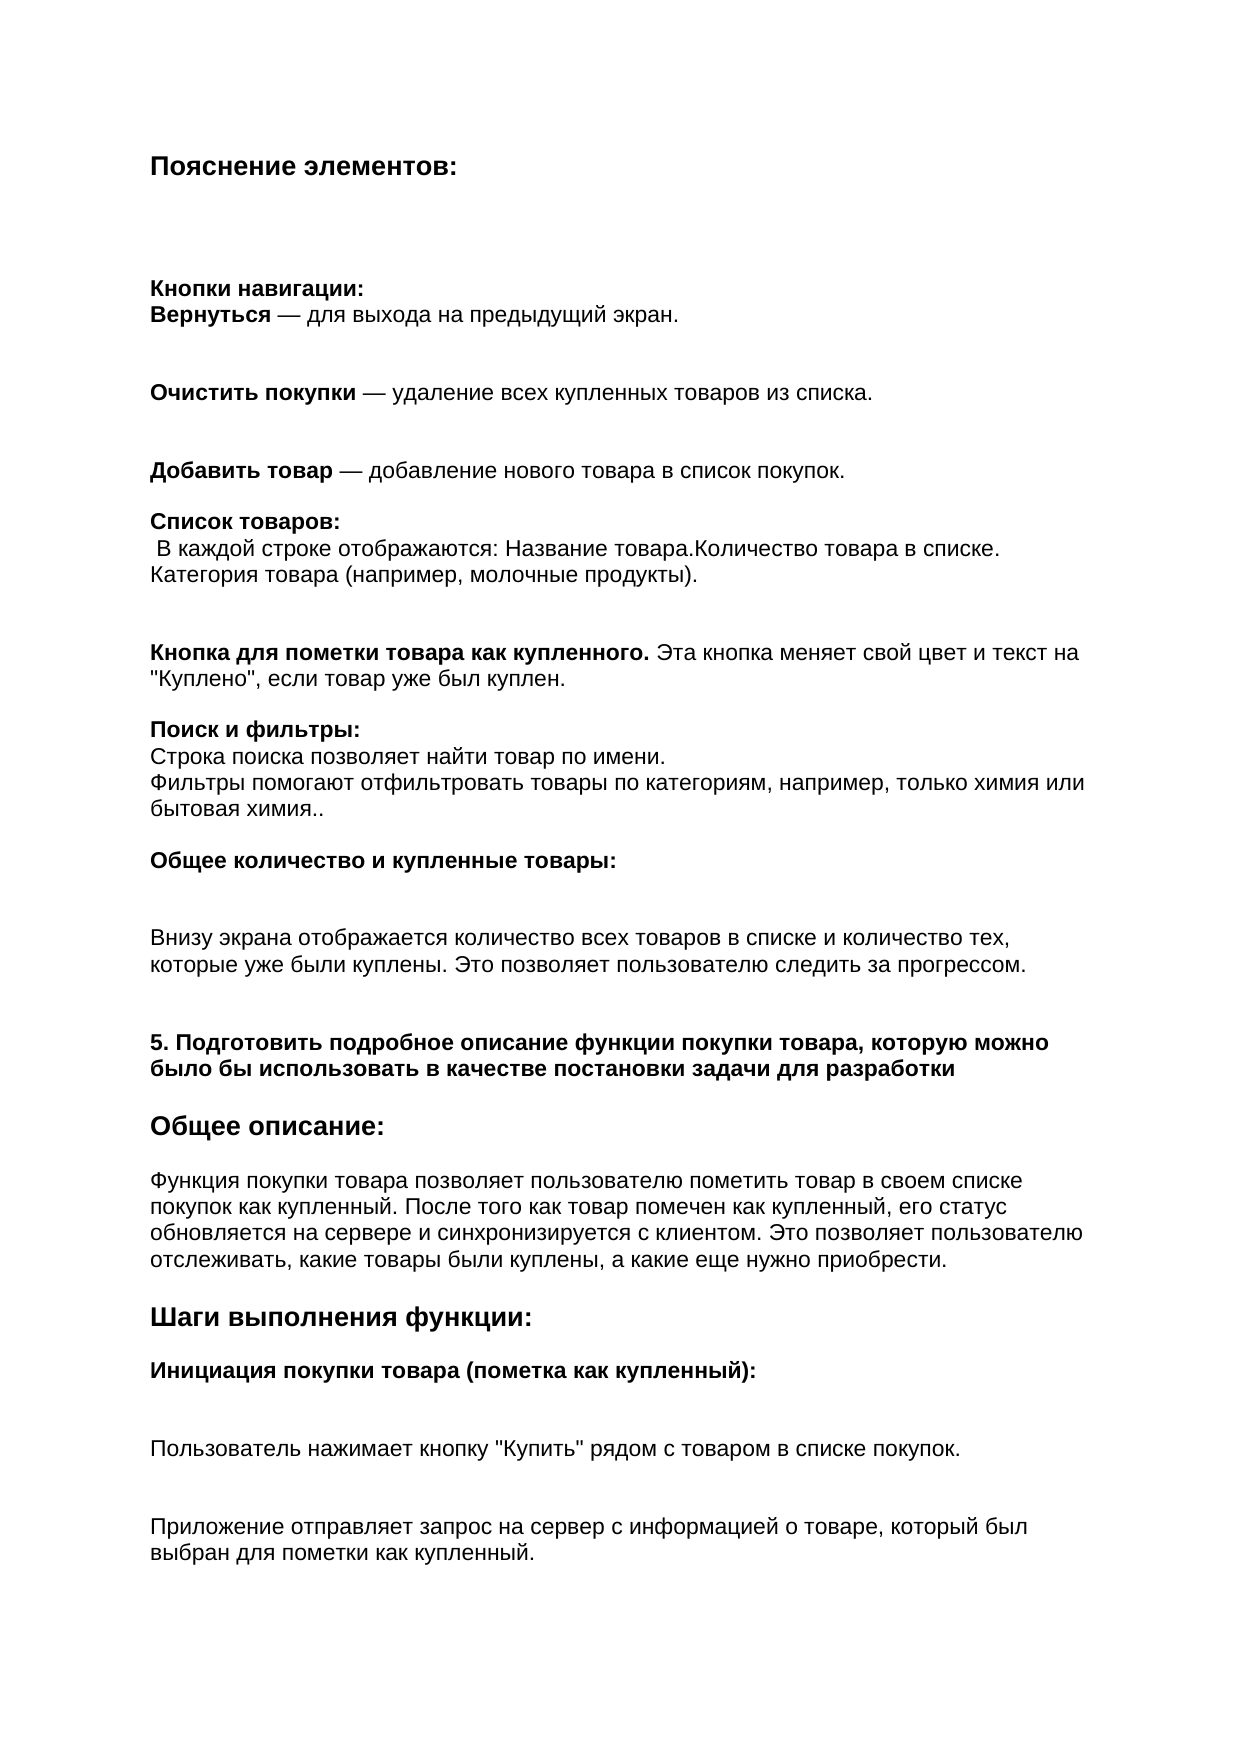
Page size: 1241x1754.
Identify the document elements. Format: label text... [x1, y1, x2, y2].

text Инициация покупки товара (пометка как купленный): [150, 1357, 1090, 1410]
text Внизу экрана отображается количество всех товаров в списке и количество тех, которые уже были куплены. Это позволяет пользователю следить за прогрессом. [150, 924, 1090, 1003]
text Добавить товар — добавление нового товара в список покупок. [150, 457, 1090, 483]
text Поиск и фильтры: Строка поиска позволяет найти товар по имени. Фильтры помогают отфильтровать товары по категориям, например, только химия или бытовая химия.. [150, 716, 1090, 822]
subtitle Шаги выполнения функции: [150, 1301, 1090, 1332]
text Пользователь нажимает кнопку "Купить" рядом с товаром в списке покупок. [150, 1435, 1090, 1488]
text 5. Подготовить подробное описание функции покупки товара, которую можно было бы использовать в качестве постановки задачи для разработки [150, 1028, 1090, 1081]
text Очистить покупки — удаление всех купленных товаров из списка. [150, 379, 1090, 432]
text Кнопки навигации: Вернуться — для выхода на предыдущий экран. [150, 275, 1090, 354]
subtitle Общее описание: [150, 1110, 1090, 1142]
text Общее количество и купленные товары: [150, 847, 1090, 899]
text Кнопка для пометки товара как купленного. Эта кнопка меняет свой цвет и текст на "Куплено", если товар уже был куплен. [150, 638, 1090, 691]
text Приложение отправляет запрос на сервер с информацией о товаре, который был выбран для пометки как купленный. [150, 1513, 1090, 1592]
text Функция покупки товара позволяет пользователю пометить товар в своем списке покупок как купленный. После того как товар помечен как купленный, его статус обновляется на сервере и синхронизируется с клиентом. Это позволяет пользователю отслеживать, какие товары были куплены, а какие еще нужно приобрести. [150, 1167, 1090, 1272]
text Список товаров: В каждой строке отображаются: Название товара.Количество товара в списке. Категория товара (например, молочные продукты). [150, 508, 1090, 613]
subtitle Пояснение элементов: [150, 150, 1090, 181]
